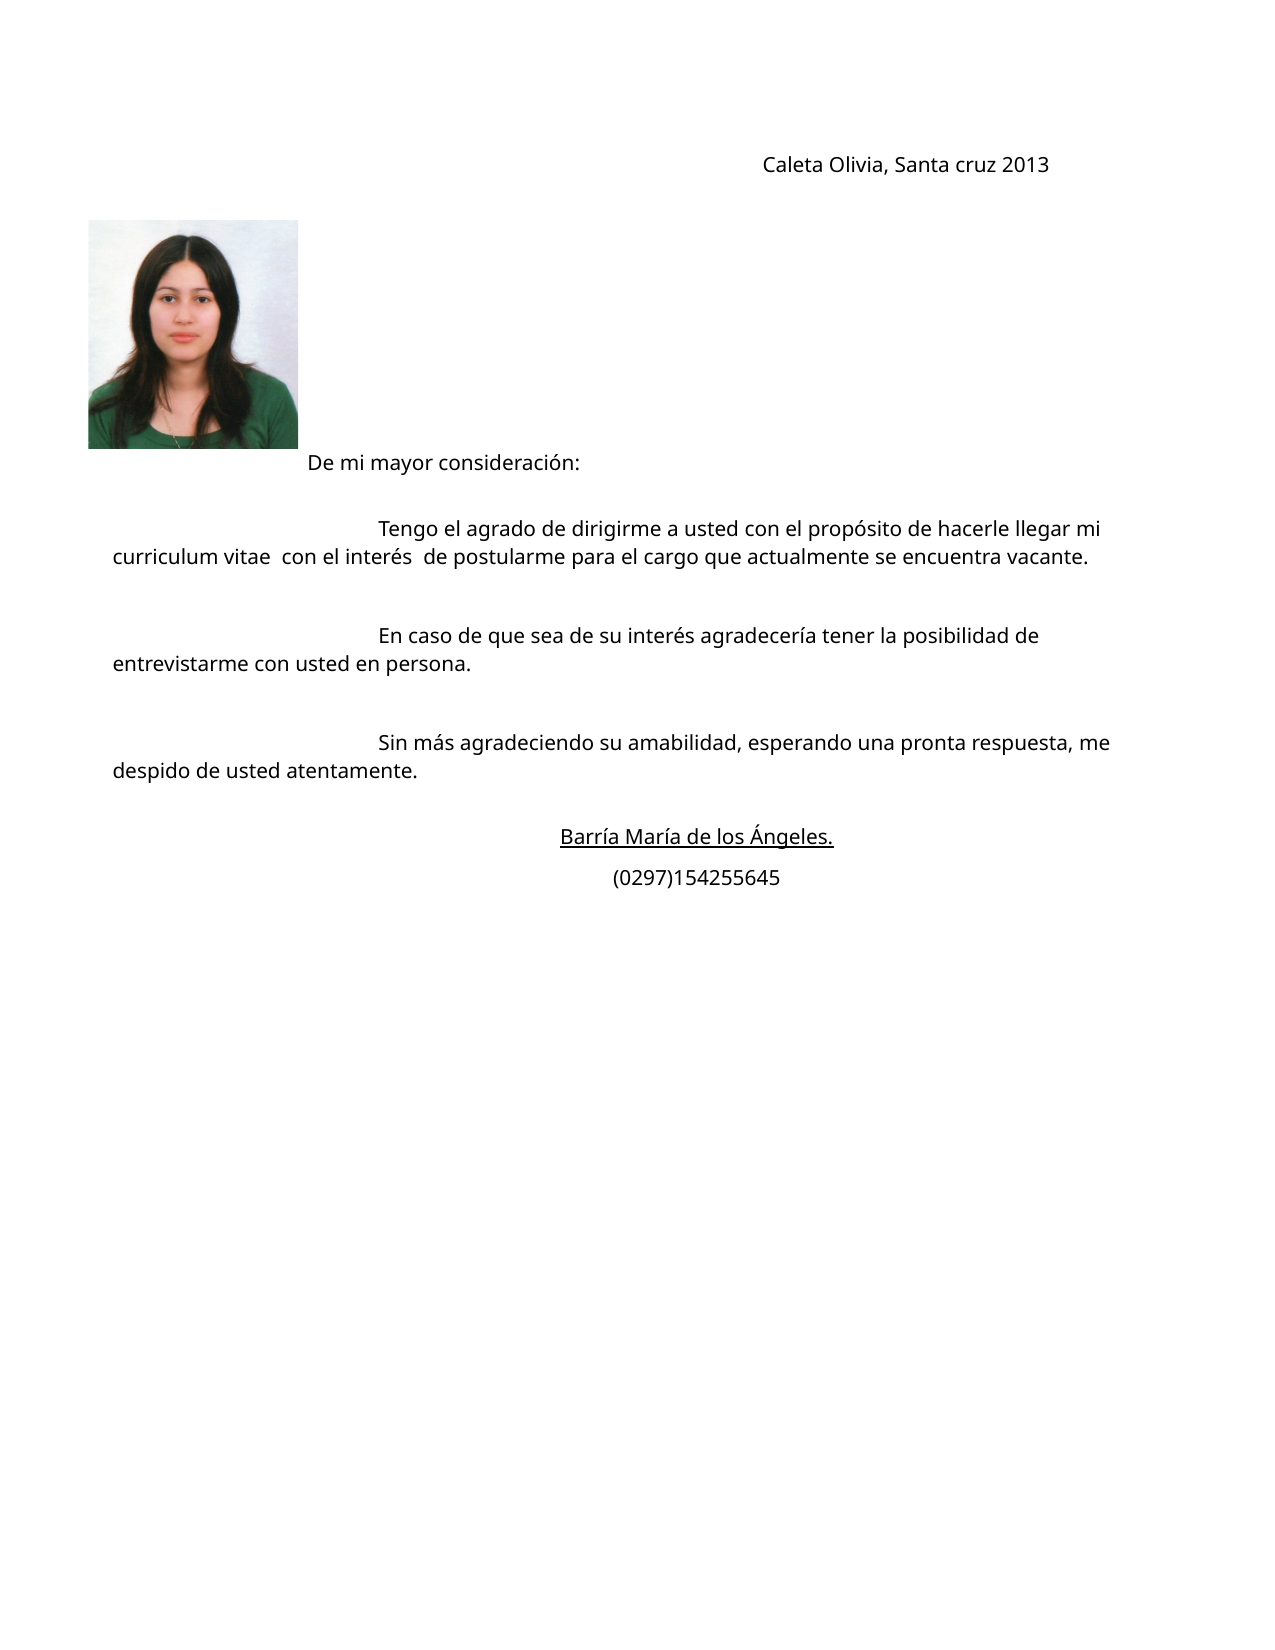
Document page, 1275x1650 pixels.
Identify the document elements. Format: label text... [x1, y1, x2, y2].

text Barría María de los Ángeles. [230, 822, 1163, 851]
text En caso de que sea de su interés agradecería tener la posibilidad de entrevistarme con usted en persona. [112, 621, 1163, 678]
text Tengo el agrado de dirigirme a usted con el propósito de hacerle llegar mi curriculum vitae con el interés de postularme para el cargo que actualmente se encuentra vacante. [112, 514, 1163, 571]
text Caleta Olivia, Santa cruz 2013 [112, 150, 1163, 178]
text Sin más agradeciendo su amabilidad, esperando una pronta respuesta, me despido de usted atentamente. [112, 728, 1163, 785]
text De mi mayor consideración: [112, 207, 1163, 477]
text (0297)154255645 [230, 863, 1163, 892]
